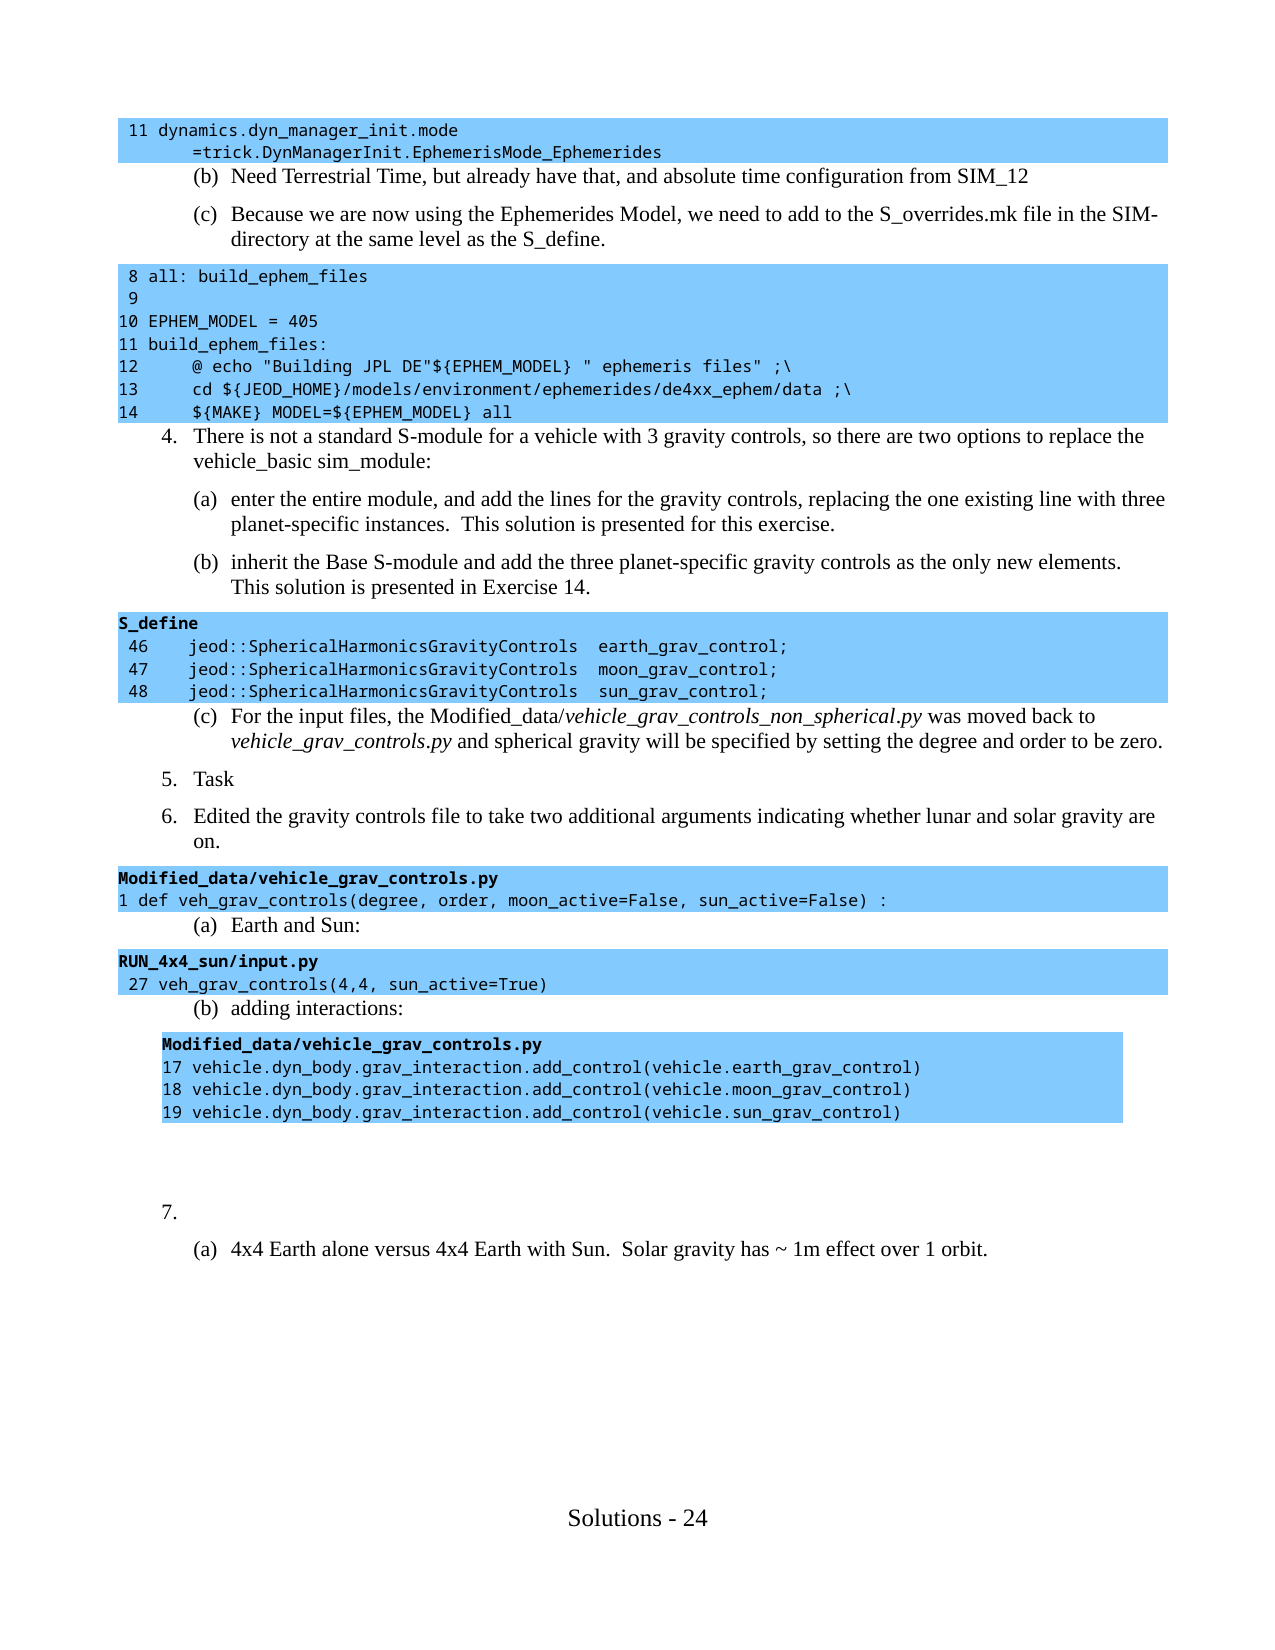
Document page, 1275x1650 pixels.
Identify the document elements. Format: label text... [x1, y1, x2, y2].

text 11 dynamics.dyn_manager_init.mode =trick.DynManagerInit.EphemerisMode_Ephemerides [118, 118, 1168, 163]
text 48 jeod::SphericalHarmonicsGravityControls sun_grav_control; [118, 680, 1168, 703]
text S_define [118, 612, 1168, 634]
list 4x4 Earth alone versus 4x4 Earth with Sun. Solar gravity has ~ 1m effect over 1 orbit. [193, 1236, 1168, 1262]
text 17 vehicle.dyn_body.grav_interaction.add_control(vehicle.earth_grav_control) [162, 1055, 1123, 1078]
text 14 ${MAKE} MODEL=${EPHEM_MODEL} all [118, 400, 1168, 423]
text 10 EPHEM_MODEL = 405 [118, 309, 1168, 332]
list Task [156, 766, 1168, 791]
list enter the entire module, and add the lines for the gravity controls, replacing the one existing line with three planet-specific instances. This solution is presented for this exercise. [193, 486, 1168, 536]
text 47 jeod::SphericalHarmonicsGravityControls moon_grav_control; [118, 657, 1168, 680]
list Earth and Sun: [193, 912, 1168, 937]
text 1 def veh_grav_controls(degree, order, moon_active=False, sun_active=False) : [118, 889, 1168, 912]
text 13 cd ${JEOD_HOME}/models/environment/ephemerides/de4xx_ephem/data ;\ [118, 378, 1168, 400]
list Edited the gravity controls file to take two additional arguments indicating whether lunar and solar gravity are on. [156, 803, 1168, 854]
text 9 [118, 287, 1168, 309]
text 8 all: build_ephem_files [118, 264, 1168, 287]
list For the input files, the Modified_data/vehicle_grav_controls_non_spherical.py was moved back to vehicle_grav_controls.py and spherical gravity will be specified by setting the degree and order to be zero. [193, 703, 1168, 753]
list Need Terrestrial Time, but already have that, and absolute time configuration from SIM_12 [193, 163, 1168, 189]
text 12 @ echo "Building JPL DE"${EPHEM_MODEL} " ephemeris files" ;\ [118, 355, 1168, 378]
text 27 veh_grav_controls(4,4, sun_active=True) [118, 972, 1168, 995]
list inherit the Base S-module and add the three planet-specific gravity controls as the only new elements. This solution is presented in Exercise 14. [193, 549, 1168, 599]
text 19 vehicle.dyn_body.grav_interaction.add_control(vehicle.sun_grav_control) [162, 1101, 1123, 1123]
text Modified_data/vehicle_grav_controls.py [118, 866, 1168, 889]
text 18 vehicle.dyn_body.grav_interaction.add_control(vehicle.moon_grav_control) [162, 1078, 1123, 1101]
list adding interactions: [193, 995, 1168, 1020]
text Modified_data/vehicle_grav_controls.py [162, 1032, 1123, 1055]
text 11 build_ephem_files: [118, 332, 1168, 355]
list Because we are now using the Ephemerides Model, we need to add to the S_overrides.mk file in the SIM-directory at the same level as the S_define. [193, 201, 1168, 252]
list There is not a standard S-module for a vehicle with 3 gravity controls, so there are two options to replace the vehicle_basic sim_module: [156, 423, 1168, 473]
text RUN_4x4_sun/input.py [118, 949, 1168, 972]
